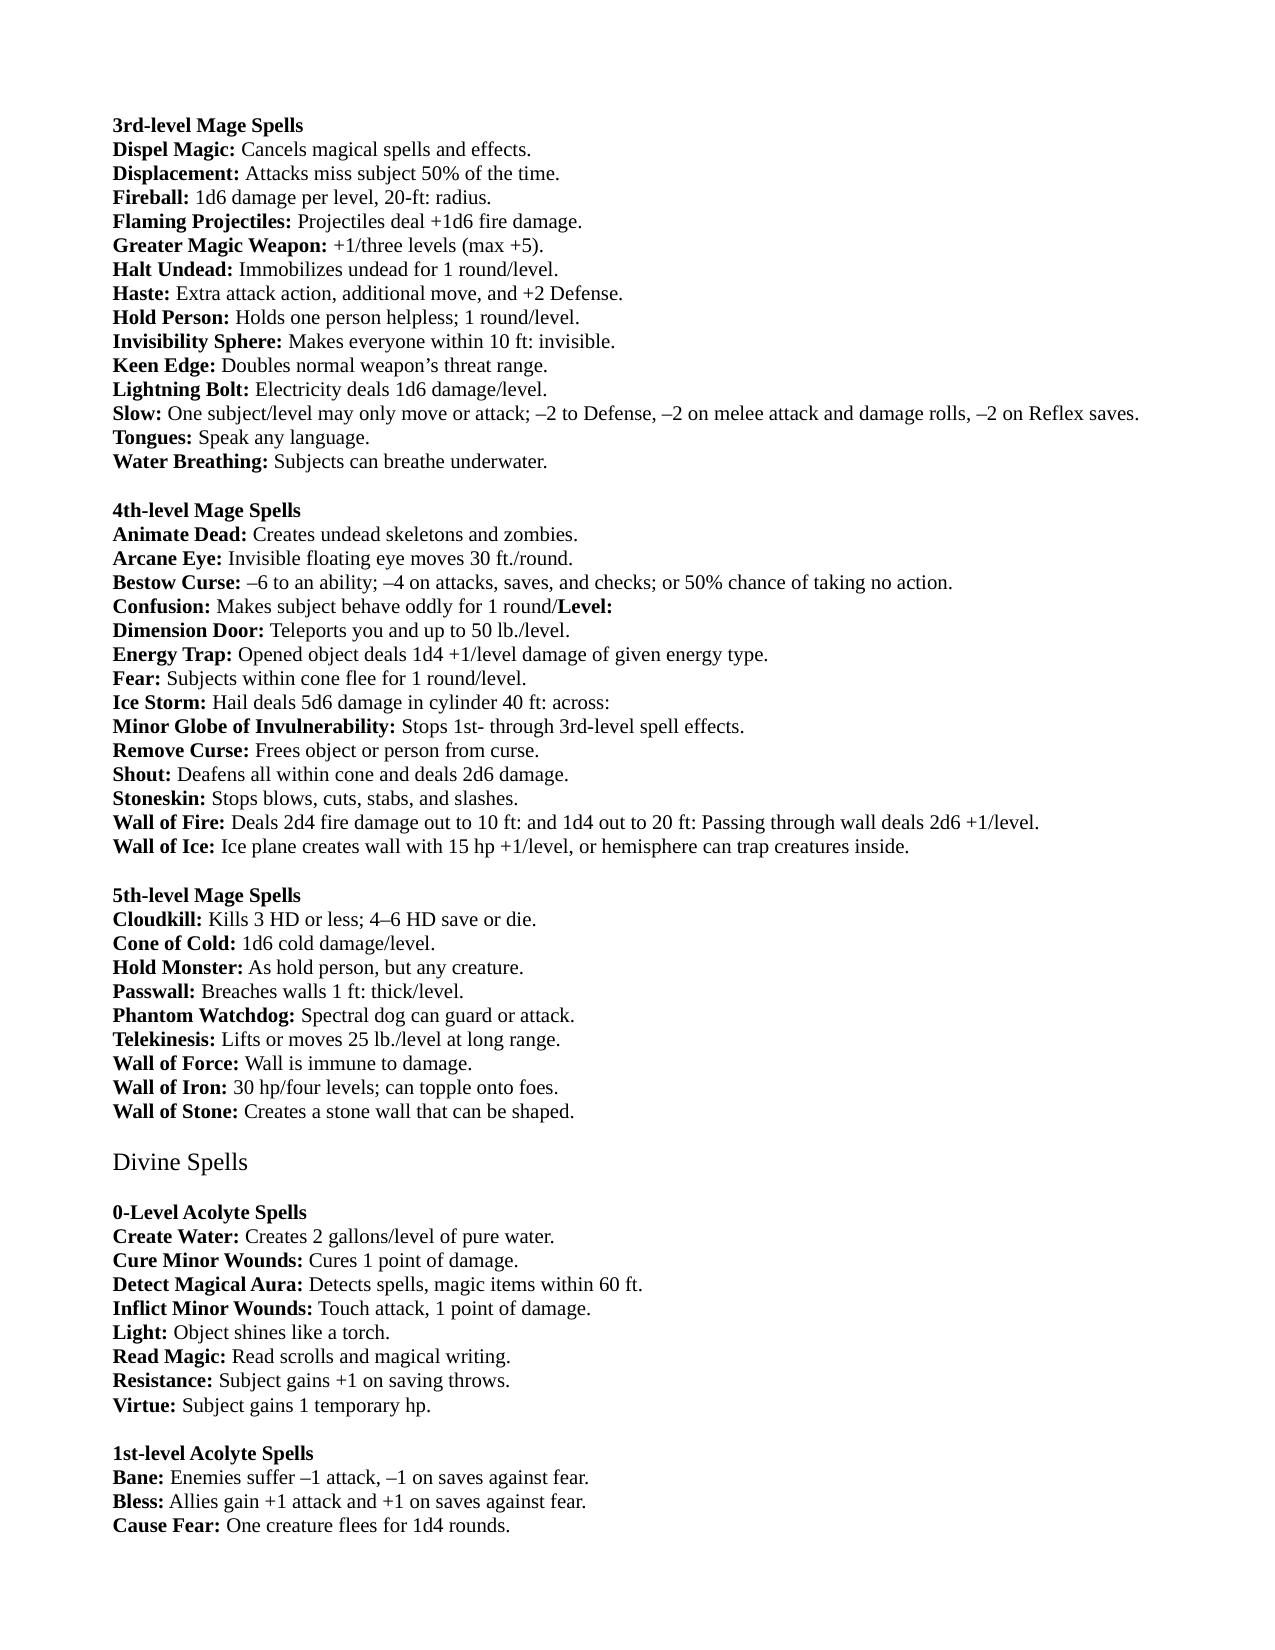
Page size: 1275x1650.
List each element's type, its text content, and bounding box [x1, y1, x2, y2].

subtitle Divine Spells [112, 1147, 1162, 1176]
text Passwall: Breaches walls 1 ft: thick/level. [112, 979, 1162, 1003]
text Resistance: Subject gains +1 on saving throws. [112, 1368, 1162, 1392]
text Remove Curse: Frees object or person from curse. [112, 738, 1162, 762]
text Cone of Cold: 1d6 cold damage/level. [112, 931, 1162, 955]
text Dispel Magic: Cancels magical spells and effects. [112, 137, 1162, 161]
text Shout: Deafens all within cone and deals 2d6 damage. [112, 762, 1162, 786]
text 1st-level Acolyte Spells [112, 1441, 1162, 1465]
text Bless: Allies gain +1 attack and +1 on saves against fear. [112, 1489, 1162, 1513]
text Read Magic: Read scrolls and magical writing. [112, 1344, 1162, 1368]
text Confusion: Makes subject behave oddly for 1 round/Level: [112, 594, 1162, 618]
text Bane: Enemies suffer –1 attack, –1 on saves against fear. [112, 1465, 1162, 1489]
text Haste: Extra attack action, additional move, and +2 Defense. [112, 281, 1162, 305]
text Wall of Iron: 30 hp/four levels; can topple onto foes. [112, 1075, 1162, 1099]
text Cause Fear: One creature flees for 1d4 rounds. [112, 1513, 1162, 1537]
text Wall of Ice: Ice plane creates wall with 15 hp +1/level, or hemisphere can trap creatures inside. [112, 834, 1162, 858]
text Wall of Force: Wall is immune to damage. [112, 1051, 1162, 1075]
text Wall of Stone: Creates a stone wall that can be shaped. [112, 1099, 1162, 1123]
text Greater Magic Weapon: +1/three levels (max +5). [112, 233, 1162, 257]
text Halt Undead: Immobilizes undead for 1 round/level. [112, 257, 1162, 281]
text 4th-level Mage Spells [112, 497, 1162, 522]
text Keen Edge: Doubles normal weapon’s threat range. [112, 353, 1162, 377]
text Lightning Bolt: Electricity deals 1d6 damage/level. [112, 377, 1162, 401]
text 0-Level Acolyte Spells [112, 1200, 1162, 1224]
text Phantom Watchdog: Spectral dog can guard or attack. [112, 1003, 1162, 1027]
text Cure Minor Wounds: Cures 1 point of damage. [112, 1248, 1162, 1272]
text Dimension Door: Teleports you and up to 50 lb./level. [112, 618, 1162, 642]
text Displacement: Attacks miss subject 50% of the time. [112, 161, 1162, 185]
text Wall of Fire: Deals 2d4 fire damage out to 10 ft: and 1d4 out to 20 ft: Passing through wall deals 2d6 +1/level. [112, 810, 1162, 834]
text Water Breathing: Subjects can breathe underwater. [112, 449, 1162, 473]
text Animate Dead: Creates undead skeletons and zombies. [112, 522, 1162, 546]
text Create Water: Creates 2 gallons/level of pure water. [112, 1224, 1162, 1248]
text Telekinesis: Lifts or moves 25 lb./level at long range. [112, 1027, 1162, 1051]
text 5th-level Mage Spells [112, 882, 1162, 907]
text Ice Storm: Hail deals 5d6 damage in cylinder 40 ft: across: [112, 690, 1162, 714]
text Light: Object shines like a torch. [112, 1320, 1162, 1344]
text Inflict Minor Wounds: Touch attack, 1 point of damage. [112, 1296, 1162, 1320]
text Energy Trap: Opened object deals 1d4 +1/level damage of given energy type. [112, 642, 1162, 666]
text Bestow Curse: –6 to an ability; –4 on attacks, saves, and checks; or 50% chance of taking no action. [112, 570, 1162, 594]
text Minor Globe of Invulnerability: Stops 1st- through 3rd-level spell effects. [112, 714, 1162, 738]
text Flaming Projectiles: Projectiles deal +1d6 fire damage. [112, 209, 1162, 233]
text Slow: One subject/level may only move or attack; –2 to Defense, –2 on melee attack and damage rolls, –2 on Reflex saves. [112, 401, 1162, 425]
text Hold Person: Holds one person helpless; 1 round/level. [112, 305, 1162, 329]
text Stoneskin: Stops blows, cuts, stabs, and slashes. [112, 786, 1162, 810]
text Arcane Eye: Invisible floating eye moves 30 ft./round. [112, 546, 1162, 570]
text Virtue: Subject gains 1 temporary hp. [112, 1392, 1162, 1417]
text Tongues: Speak any language. [112, 425, 1162, 449]
text 3rd-level Mage Spells [112, 112, 1162, 137]
text Cloudkill: Kills 3 HD or less; 4–6 HD save or die. [112, 907, 1162, 931]
text Fear: Subjects within cone flee for 1 round/level. [112, 666, 1162, 690]
text Detect Magical Aura: Detects spells, magic items within 60 ft. [112, 1272, 1162, 1296]
text Hold Monster: As hold person, but any creature. [112, 955, 1162, 979]
text Invisibility Sphere: Makes everyone within 10 ft: invisible. [112, 329, 1162, 353]
text Fireball: 1d6 damage per level, 20-ft: radius. [112, 185, 1162, 209]
